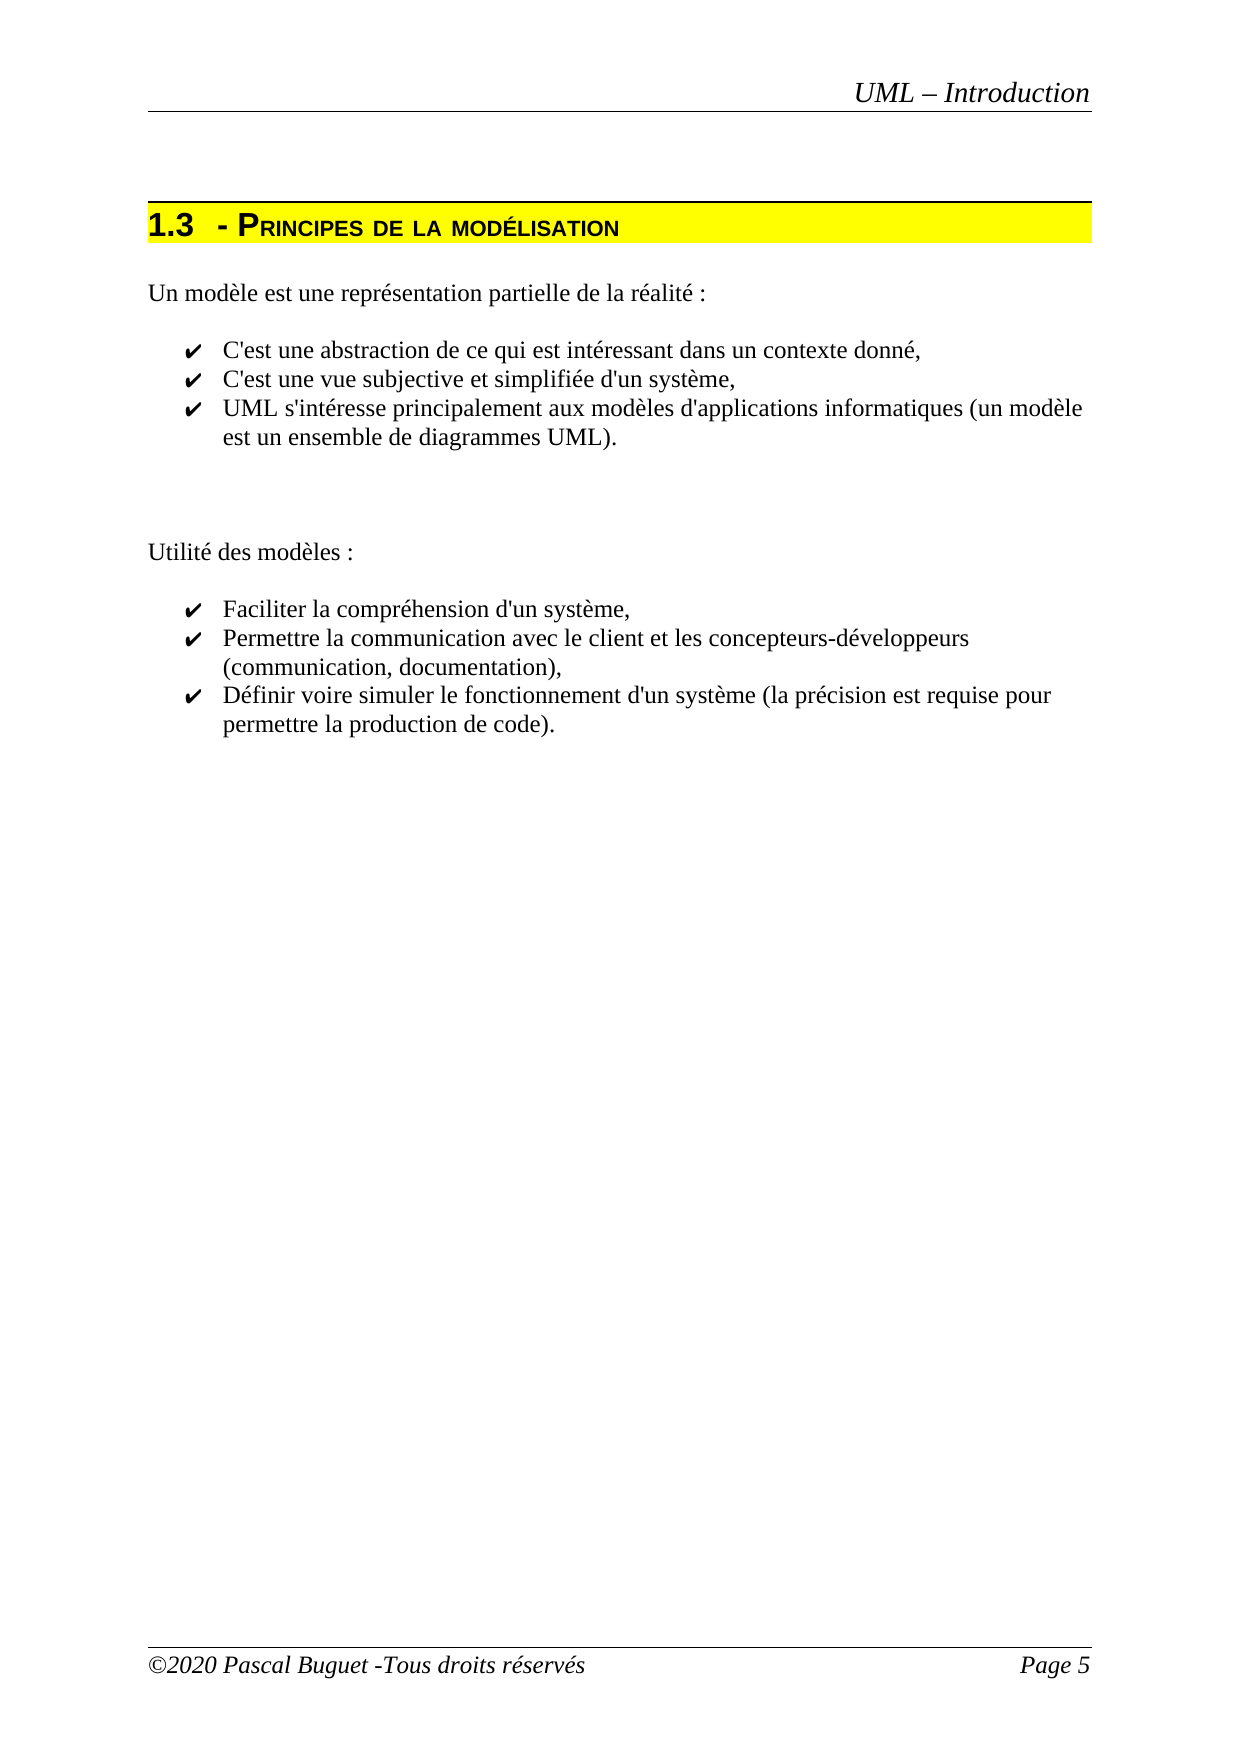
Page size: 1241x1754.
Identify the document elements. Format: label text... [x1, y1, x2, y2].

list UML s'intéresse principalement aux modèles d'applications informatiques (un modèle est un ensemble de diagrammes UML). [185, 393, 1092, 451]
list C'est une vue subjective et simplifiée d'un système, [185, 364, 1092, 393]
list Définir voire simuler le fonctionnement d'un système (la précision est requise pour permettre la production de code). [185, 681, 1092, 738]
list C'est une abstraction de ce qui est intéressant dans un contexte donné, [185, 336, 1092, 364]
subtitle - Principes de la modélisation [148, 203, 1092, 243]
list Permettre la communication avec le client et les concepteurs-développeurs (communication, documentation), [185, 623, 1092, 681]
text Un modèle est une représentation partielle de la réalité : [148, 278, 1092, 307]
list Faciliter la compréhension d'un système, [185, 594, 1092, 623]
text Utilité des modèles : [148, 537, 1092, 566]
